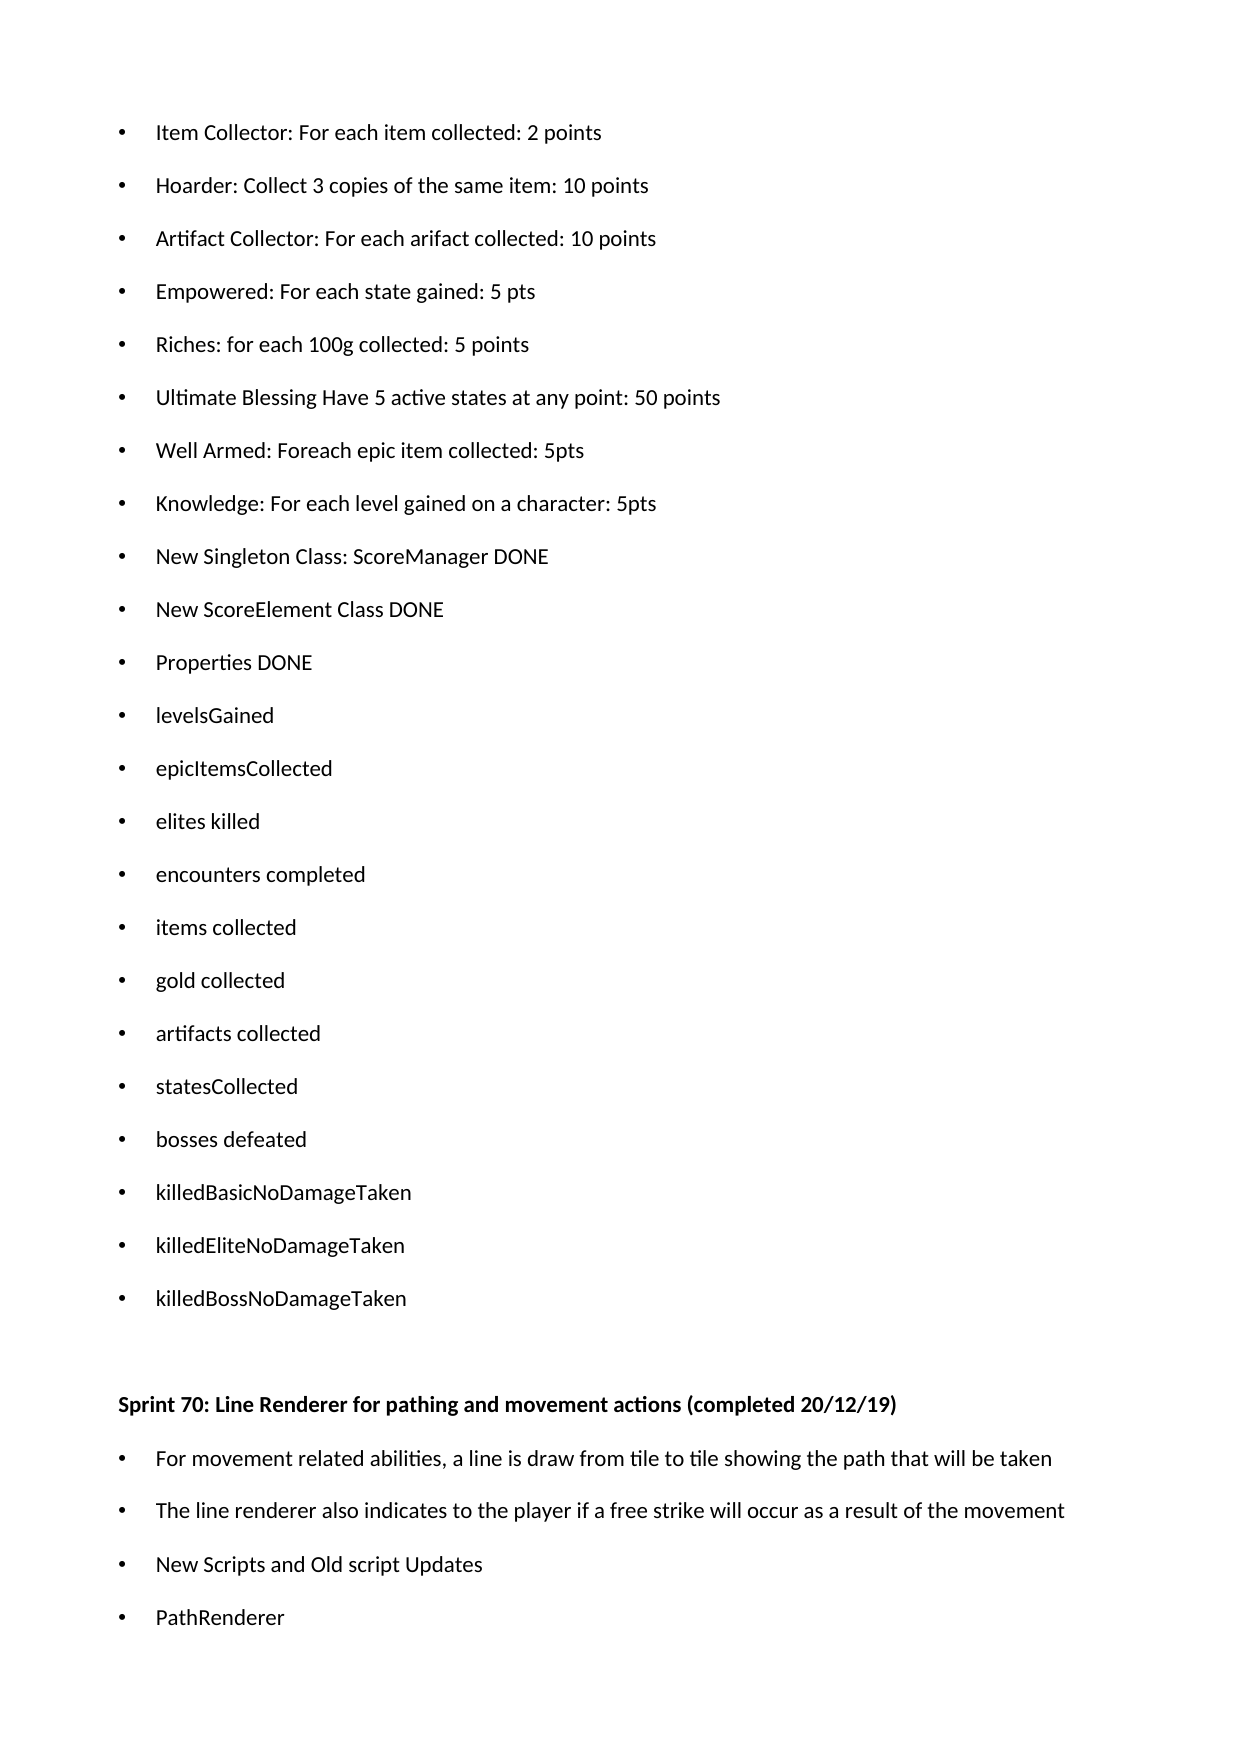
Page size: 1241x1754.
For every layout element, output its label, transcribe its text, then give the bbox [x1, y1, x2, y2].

list gold collected [81, 966, 1122, 994]
list Artifact Collector: For each arifact collected: 10 points [81, 224, 1122, 252]
list statesCollected [81, 1072, 1122, 1101]
list encounters completed [81, 860, 1122, 888]
list Properties DONE [81, 648, 1122, 676]
list New Scripts and Old script Updates [81, 1550, 1122, 1578]
list levelsGained [81, 701, 1122, 729]
list New ScoreElement Class DONE [81, 595, 1122, 623]
list Riches: for each 100g collected: 5 points [81, 330, 1122, 358]
list Well Armed: Foreach epic item collected: 5pts [81, 436, 1122, 464]
list killedEliteNoDamageTaken [81, 1232, 1122, 1259]
list artifacts collected [81, 1019, 1122, 1047]
list killedBossNoDamageTaken [81, 1284, 1122, 1313]
list epicItemsCollected [81, 754, 1122, 782]
list PathRenderer [81, 1603, 1122, 1631]
list Ultimate Blessing Have 5 active states at any point: 50 points [81, 383, 1122, 411]
list elites killed [81, 807, 1122, 835]
list Knowledge: For each level gained on a character: 5pts [81, 489, 1122, 517]
list For movement related abilities, a line is draw from tile to tile showing the path that will be taken [81, 1444, 1122, 1472]
list killedBasicNoDamageTaken [81, 1178, 1122, 1207]
list Item Collector: For each item collected: 2 points [81, 118, 1122, 146]
list The line renderer also indicates to the player if a free strike will occur as a result of the movement [81, 1497, 1122, 1525]
text Sprint 70: Line Renderer for pathing and movement actions (completed 20/12/19) [118, 1391, 1122, 1419]
list Empowered: For each state gained: 5 pts [81, 277, 1122, 305]
list Hoarder: Collect 3 copies of the same item: 10 points [81, 171, 1122, 199]
list New Singleton Class: ScoreManager DONE [81, 542, 1122, 570]
list bosses defeated [81, 1126, 1122, 1153]
list items collected [81, 913, 1122, 941]
